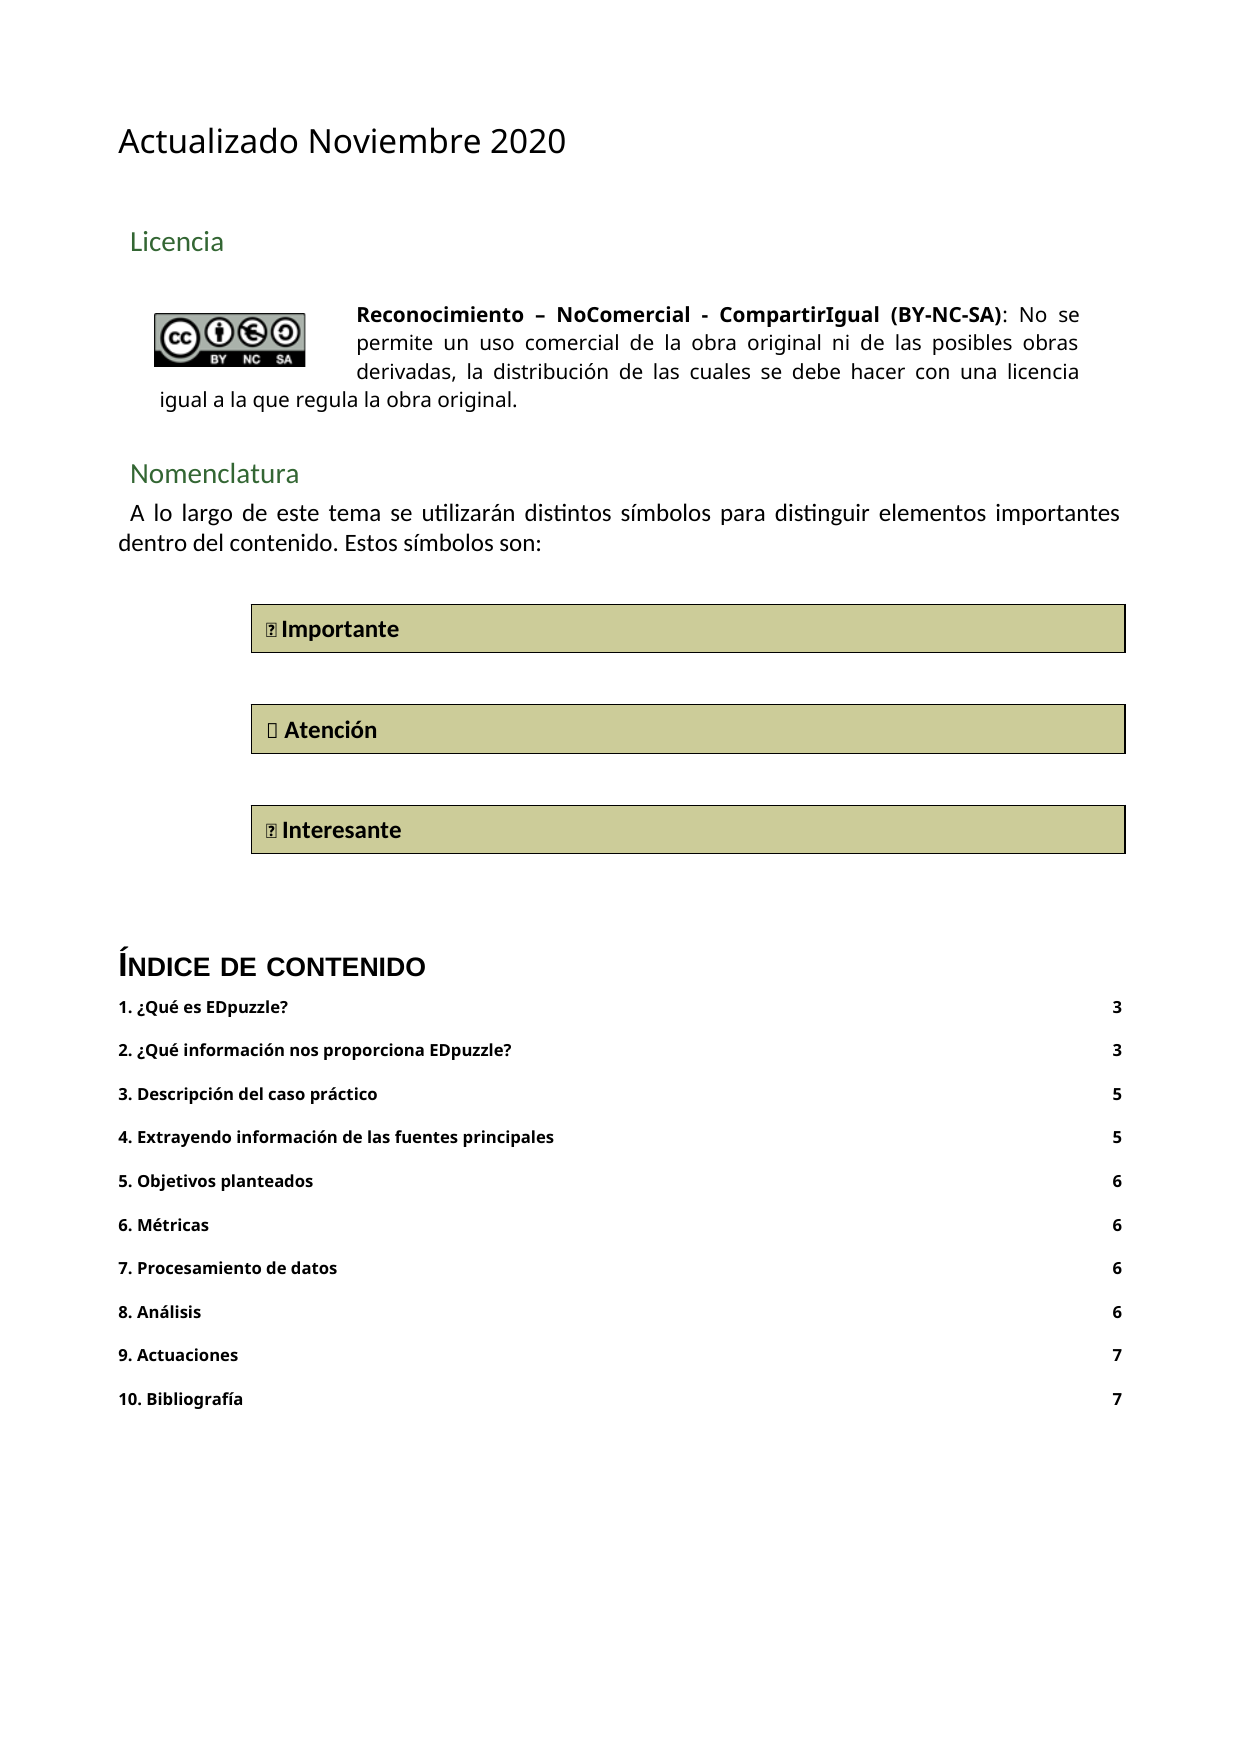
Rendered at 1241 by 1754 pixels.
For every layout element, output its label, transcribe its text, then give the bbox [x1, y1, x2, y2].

text 💬 Interesante [252, 806, 1124, 853]
text 10. Bibliografía 7 [118, 1387, 1122, 1410]
text Licencia [118, 223, 1122, 258]
text 2. ¿Qué información nos proporciona EDpuzzle? 3 [118, 1039, 1122, 1062]
text 9. Actuaciones 7 [118, 1344, 1122, 1367]
text Nomenclatura [118, 455, 1122, 491]
text Índice de contenido [118, 944, 1122, 983]
text 4. Extrayendo información de las fuentes principales 5 [118, 1126, 1122, 1149]
text 8. Análisis 6 [118, 1300, 1122, 1323]
text 1. ¿Qué es EDpuzzle? 3 [118, 996, 1122, 1018]
text 5. Objetivos planteados 6 [118, 1170, 1122, 1192]
text Reconocimiento – NoComercial - CompartirIgual (BY-NC-SA): No se permite un uso comercial de la obra original ni de las posibles obras derivadas, la distribución de las cuales se debe hacer con una licencia igual a la que regula la obra original. [159, 300, 1080, 414]
text A lo largo de este tema se utilizarán distintos símbolos para distinguir elementos importantes dentro del contenido. Estos símbolos son: [118, 497, 1122, 558]
text Actualizado Noviembre 2020 [118, 118, 1122, 163]
text ❕ Atención [252, 705, 1124, 753]
text 📖 Importante [252, 605, 1124, 652]
text 6. Métricas 6 [118, 1213, 1122, 1236]
text 7. Procesamiento de datos 6 [118, 1257, 1122, 1279]
text 3. Descripción del caso práctico 5 [118, 1083, 1122, 1105]
picture [154, 313, 306, 367]
